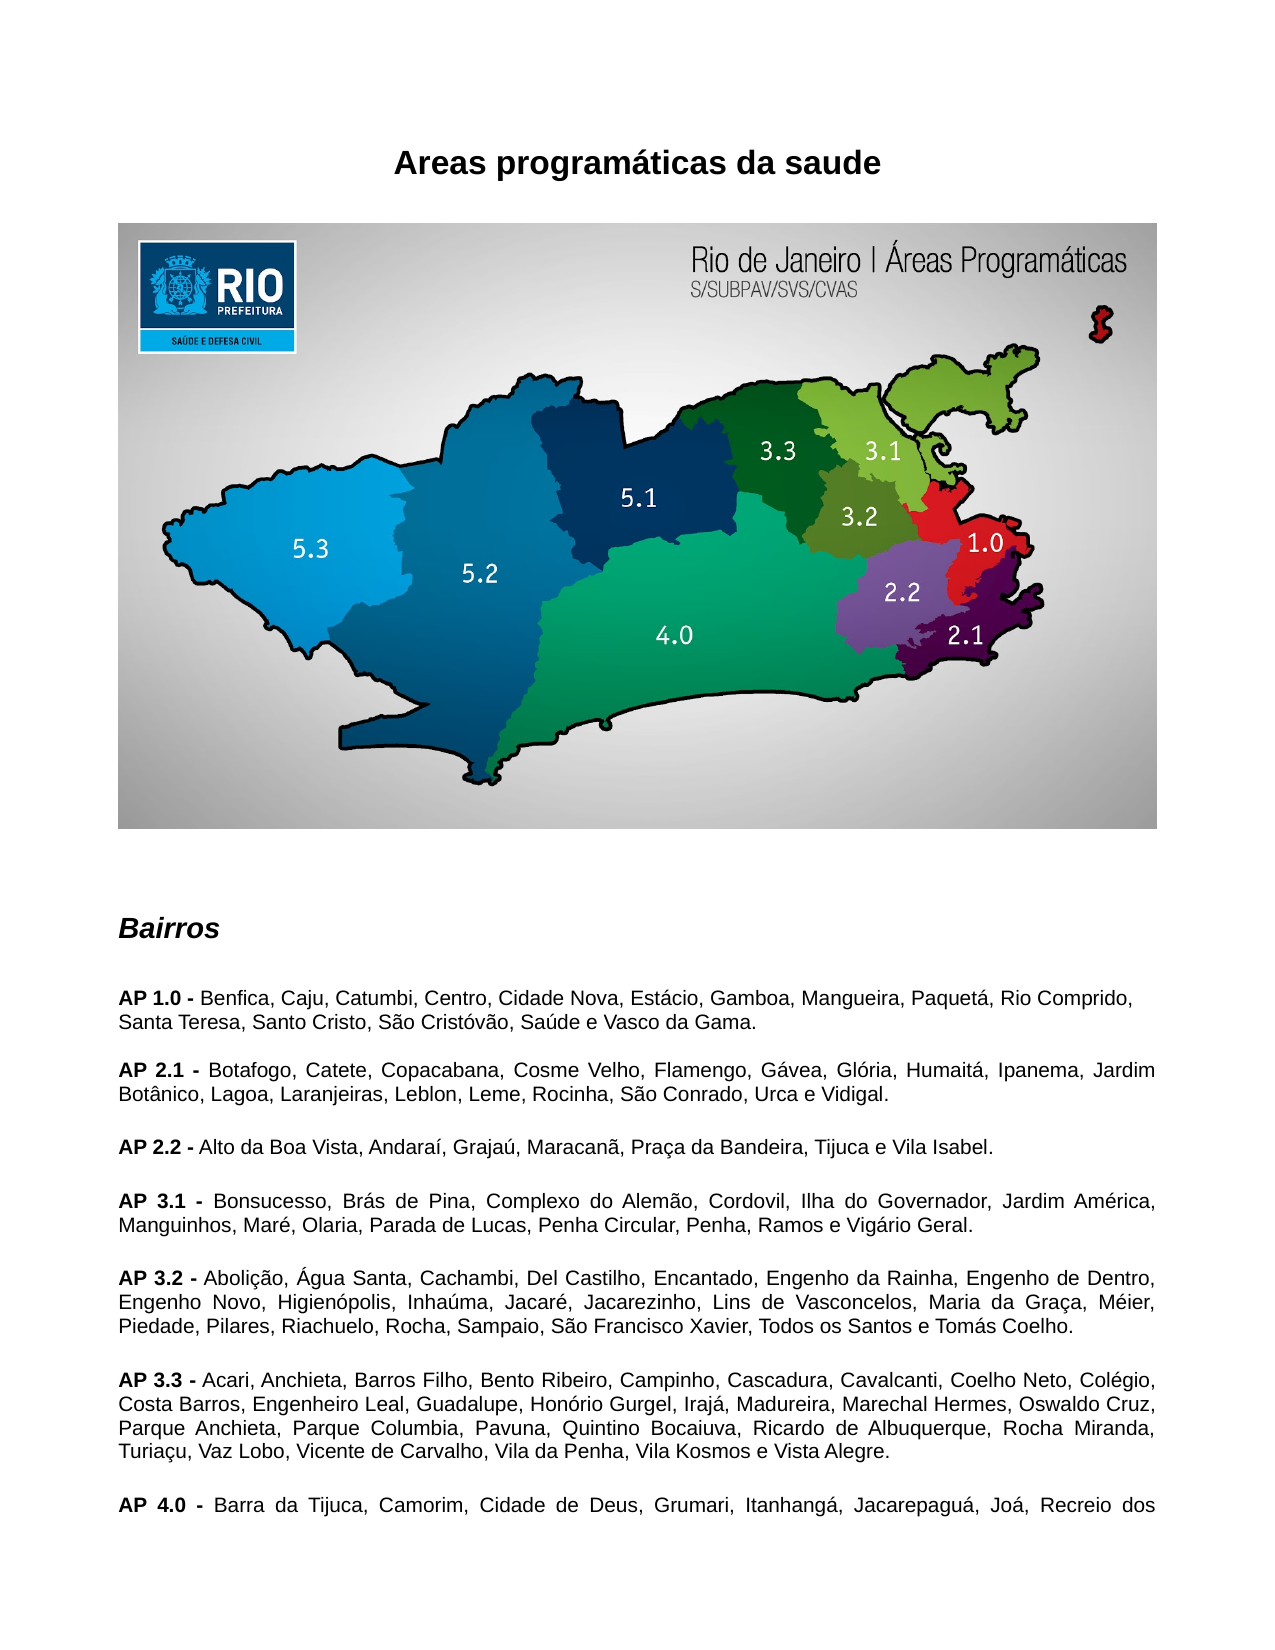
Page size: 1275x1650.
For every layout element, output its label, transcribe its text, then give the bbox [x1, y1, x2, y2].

text AP 3.2 - Abolição, Água Santa, Cachambi, Del Castilho, Encantado, Engenho da Rainha, Engenho de Dentro, Engenho Novo, Higienópolis, Inhaúma, Jacaré, Jacarezinho, Lins de Vasconcelos, Maria da Graça, Méier, Piedade, Pilares, Riachuelo, Rocha, Sampaio, São Francisco Xavier, Todos os Santos e Tomás Coelho. [118, 1266, 1157, 1338]
text AP 2.2 - Alto da Boa Vista, Andaraí, Grajaú, Maracanã, Praça da Bandeira, Tijuca e Vila Isabel. [118, 1135, 1157, 1159]
text AP 2.1 - Botafogo, Catete, Copacabana, Cosme Velho, Flamengo, Gávea, Glória, Humaitá, Ipanema, Jardim Botânico, Lagoa, Laranjeiras, Leblon, Leme, Rocinha, São Conrado, Urca e Vidigal. [118, 1058, 1157, 1106]
text AP 3.1 - Bonsucesso, Brás de Pina, Complexo do Alemão, Cordovil, Ilha do Governador, Jardim América, Manguinhos, Maré, Olaria, Parada de Lucas, Penha Circular, Penha, Ramos e Vigário Geral. [118, 1189, 1157, 1237]
subtitle Areas programáticas da saude [118, 143, 1157, 182]
text AP 1.0 - Benfica, Caju, Catumbi, Centro, Cidade Nova, Estácio, Gamboa, Mangueira, Paquetá, Rio Comprido, Santa Teresa, Santo Cristo, São Cristóvão, Saúde e Vasco da Gama. [118, 986, 1157, 1058]
text AP 3.3 - Acari, Anchieta, Barros Filho, Bento Ribeiro, Campinho, Cascadura, Cavalcanti, Coelho Neto, Colégio, Costa Barros, Engenheiro Leal, Guadalupe, Honório Gurgel, Irajá, Madureira, Marechal Hermes, Oswaldo Cruz, Parque Anchieta, Parque Columbia, Pavuna, Quintino Bocaiuva, Ricardo de Albuquerque, Rocha Miranda, Turiaçu, Vaz Lobo, Vicente de Carvalho, Vila da Penha, Vila Kosmos e Vista Alegre. [118, 1367, 1157, 1463]
subtitle Bairros [118, 911, 1157, 945]
text AP 4.0 - Barra da Tijuca, Camorim, Cidade de Deus, Grumari, Itanhangá, Jacarepaguá, Joá, Recreio dos [118, 1493, 1157, 1517]
picture [118, 223, 1157, 829]
